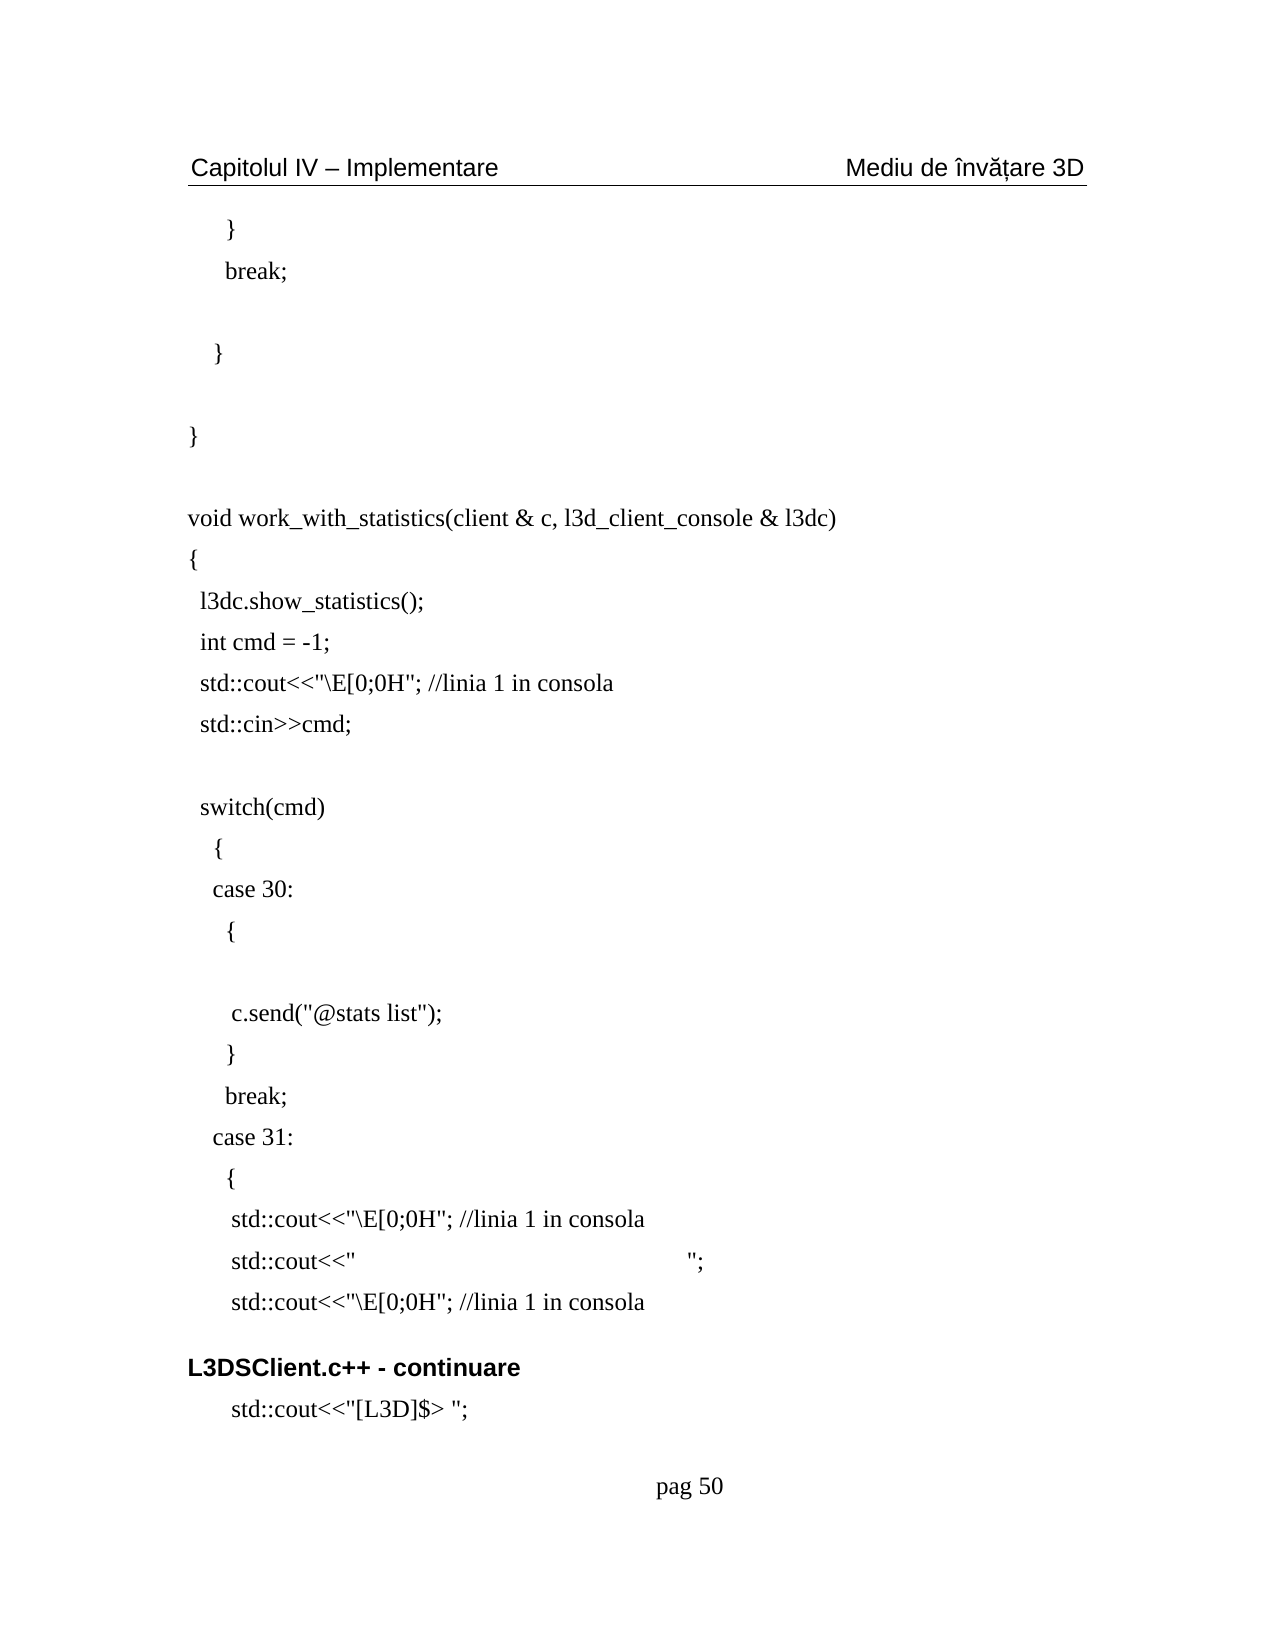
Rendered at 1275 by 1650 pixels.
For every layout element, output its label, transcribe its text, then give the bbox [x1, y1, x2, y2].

text case 30: [187, 874, 1087, 903]
text } [187, 214, 1087, 243]
text } [187, 1039, 1087, 1068]
text void work_with_statistics(client & c, l3d_client_console & l3dc) [187, 503, 1087, 532]
text std::cin>>cmd; [187, 709, 1087, 738]
subtitle L3DSClient.c++ - continuare [187, 1353, 1087, 1382]
text int cmd = -1; [187, 627, 1087, 656]
text { [187, 833, 1087, 862]
text std::cout<<"\E[0;0H"; //linia 1 in consola [187, 1204, 1087, 1233]
text break; [187, 1081, 1087, 1109]
text std::cout<<"\E[0;0H"; //linia 1 in consola [187, 1287, 1087, 1316]
text l3dc.show_statistics(); [187, 586, 1087, 614]
text case 31: [187, 1122, 1087, 1151]
text c.send("@stats list"); [187, 998, 1087, 1027]
text } [187, 421, 1087, 449]
text std::cout<<" "; [187, 1246, 1087, 1274]
text { [187, 544, 1087, 573]
text std::cout<<"\E[0;0H"; //linia 1 in consola [187, 668, 1087, 697]
text std::cout<<"[L3D]$> "; [187, 1394, 1087, 1423]
text { [187, 916, 1087, 944]
text switch(cmd) [187, 792, 1087, 821]
text break; [187, 256, 1087, 284]
text } [187, 338, 1087, 367]
text { [187, 1163, 1087, 1192]
